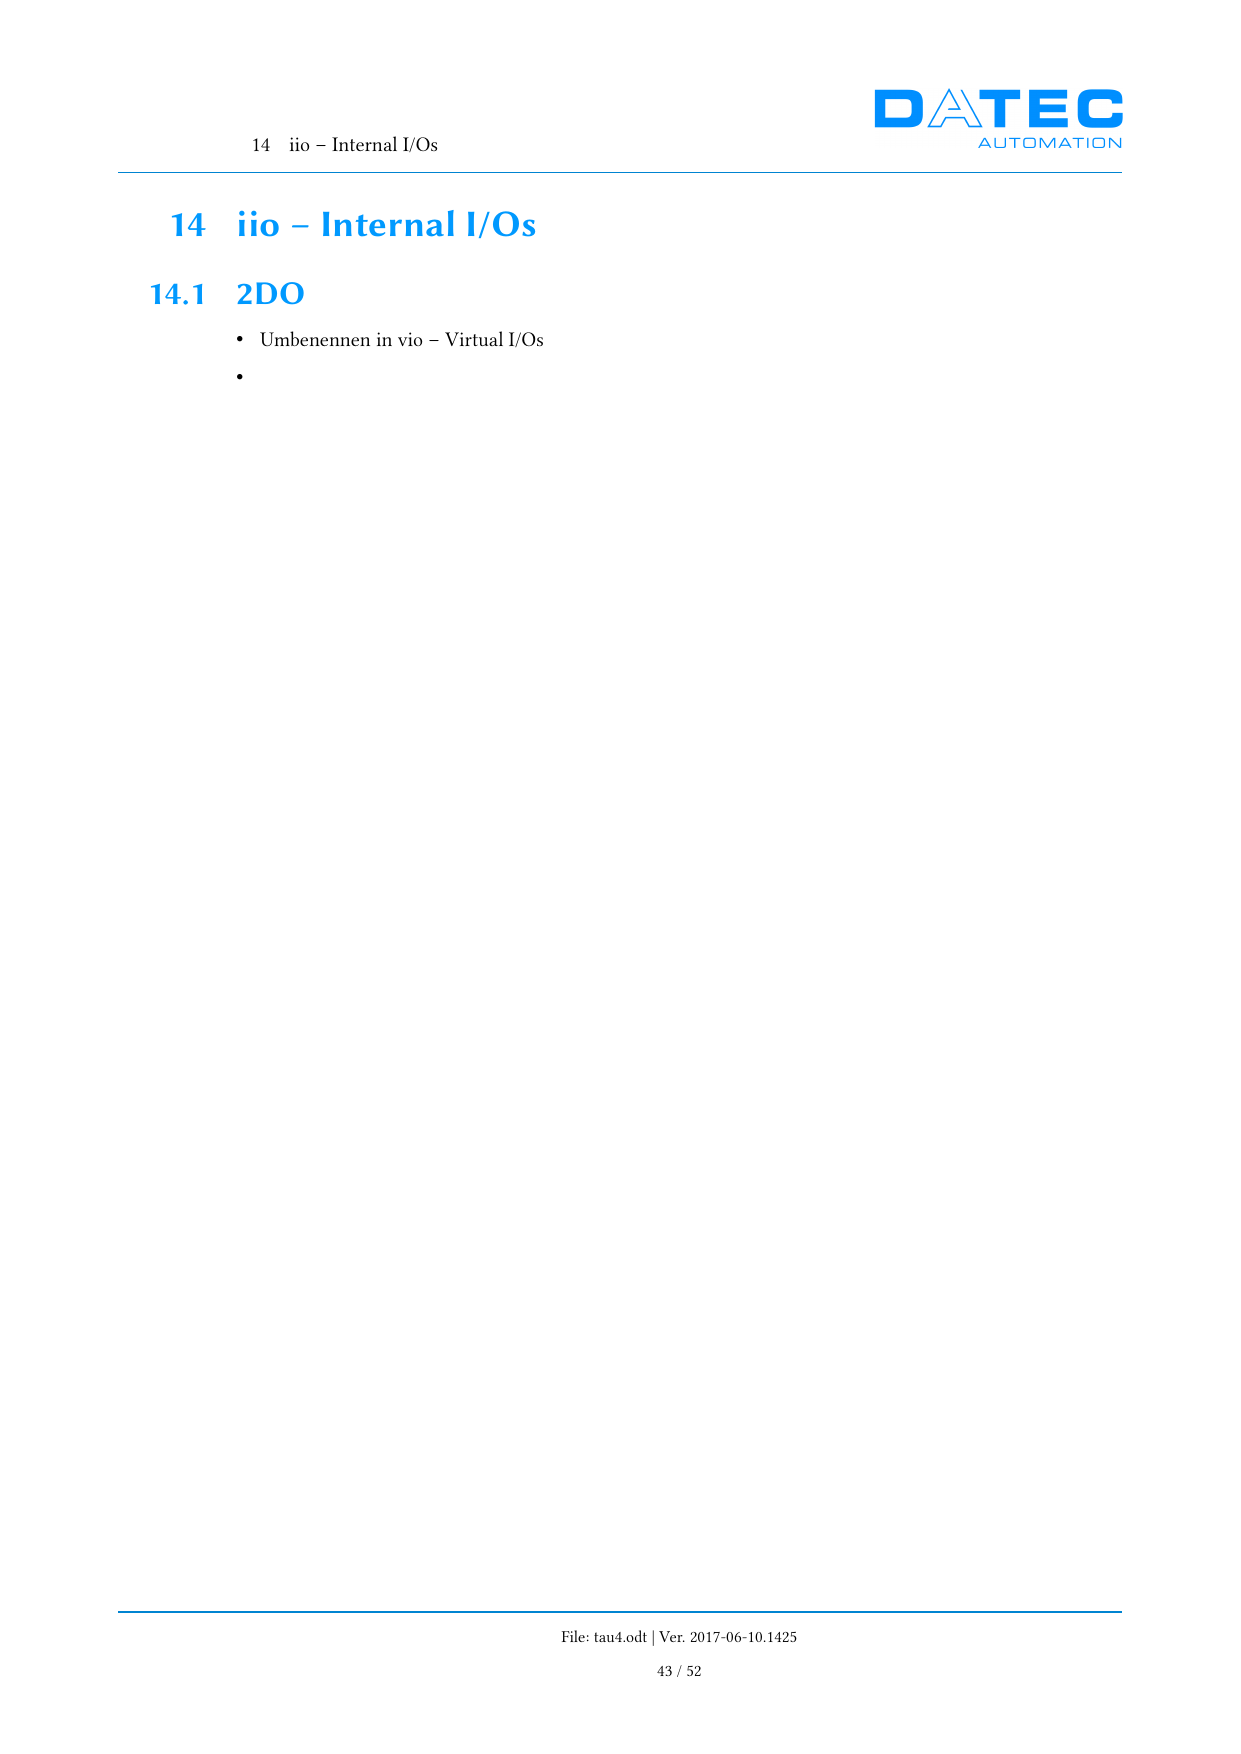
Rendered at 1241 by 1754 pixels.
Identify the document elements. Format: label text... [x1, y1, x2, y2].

subtitle iio – Internal I/Os [207, 202, 1122, 245]
picture [874, 88, 1123, 148]
subtitle 2DO [207, 275, 1122, 313]
list Umbenennen in vio – Virtual I/Os [236, 327, 1122, 351]
